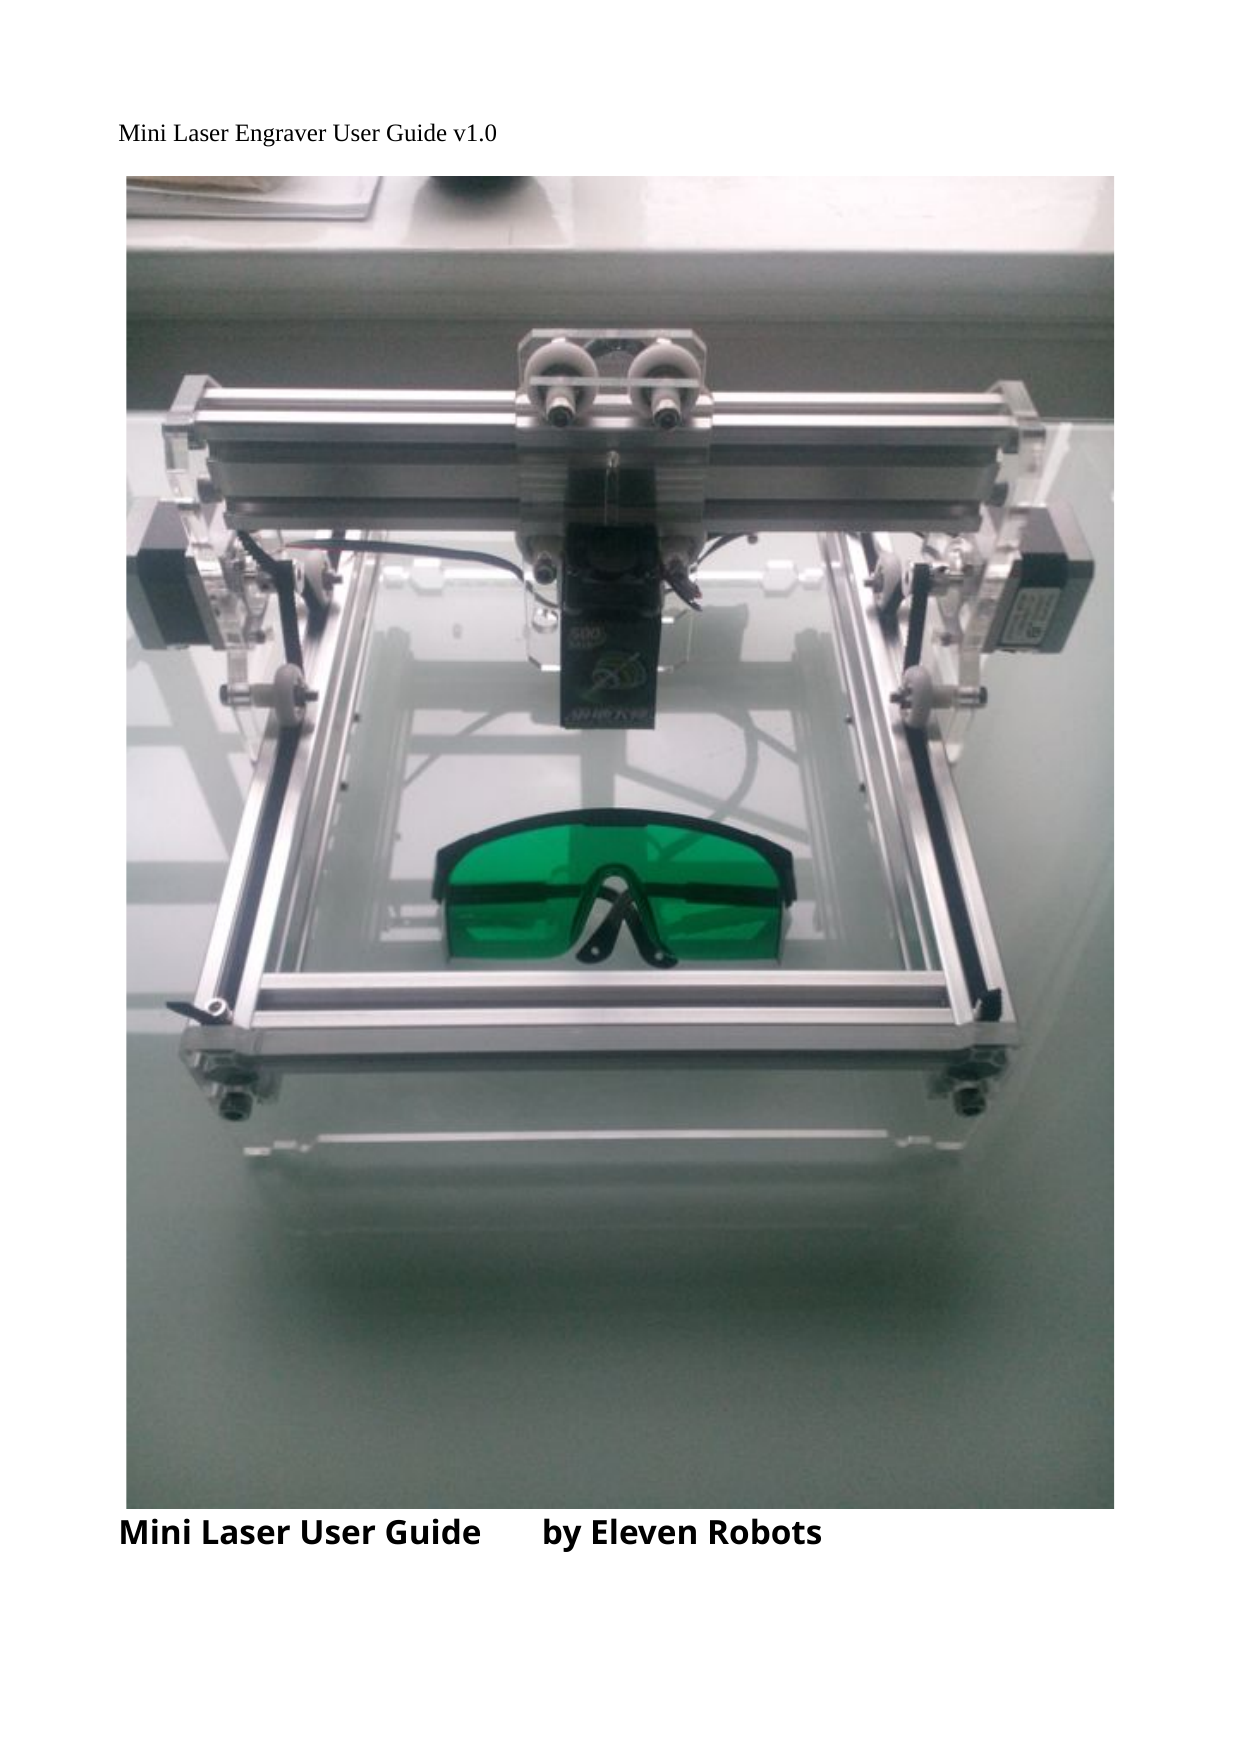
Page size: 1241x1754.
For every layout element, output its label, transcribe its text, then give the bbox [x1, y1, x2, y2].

subtitle Mini Laser User Guide by Eleven Robots [118, 201, 1122, 1554]
picture [126, 176, 1115, 1509]
